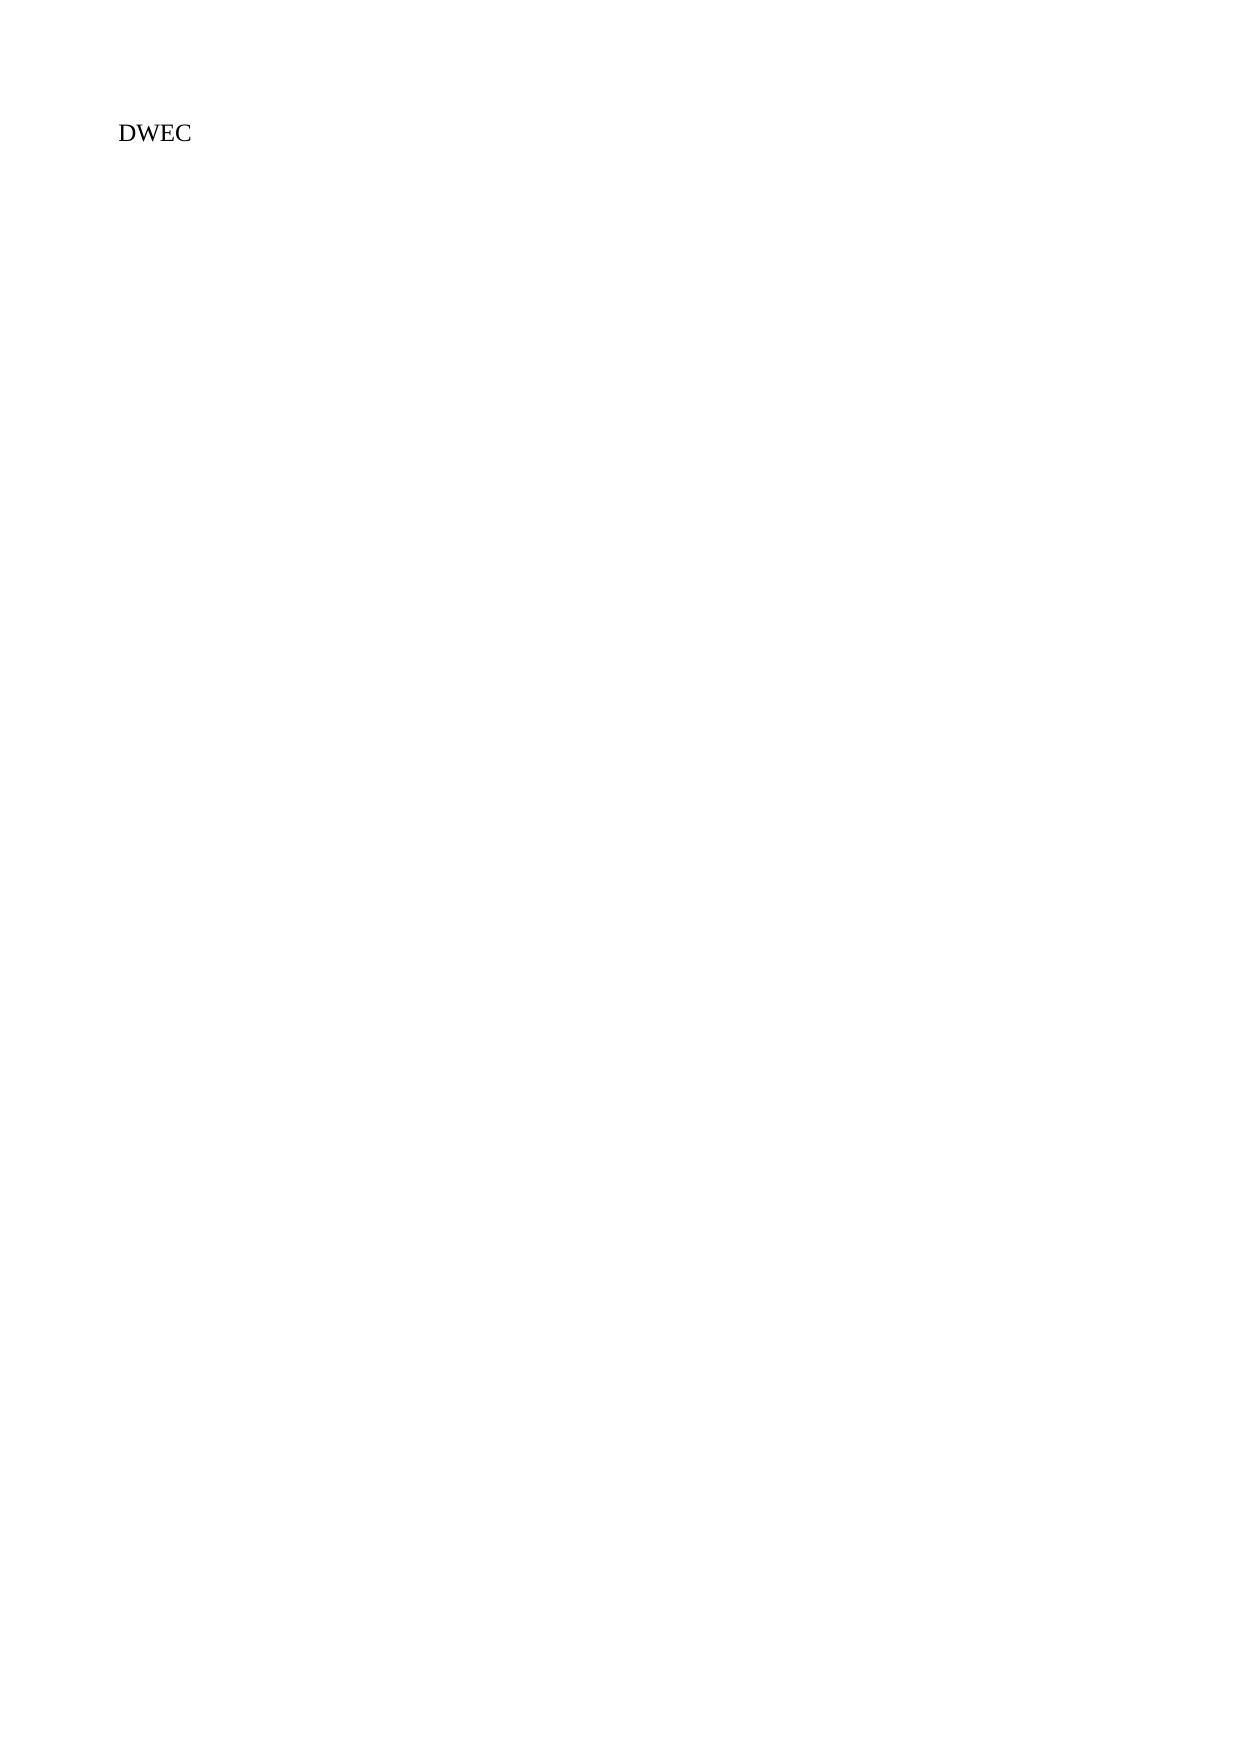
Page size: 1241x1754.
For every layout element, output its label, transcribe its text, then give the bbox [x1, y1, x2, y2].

text DWEC [118, 118, 1122, 147]
